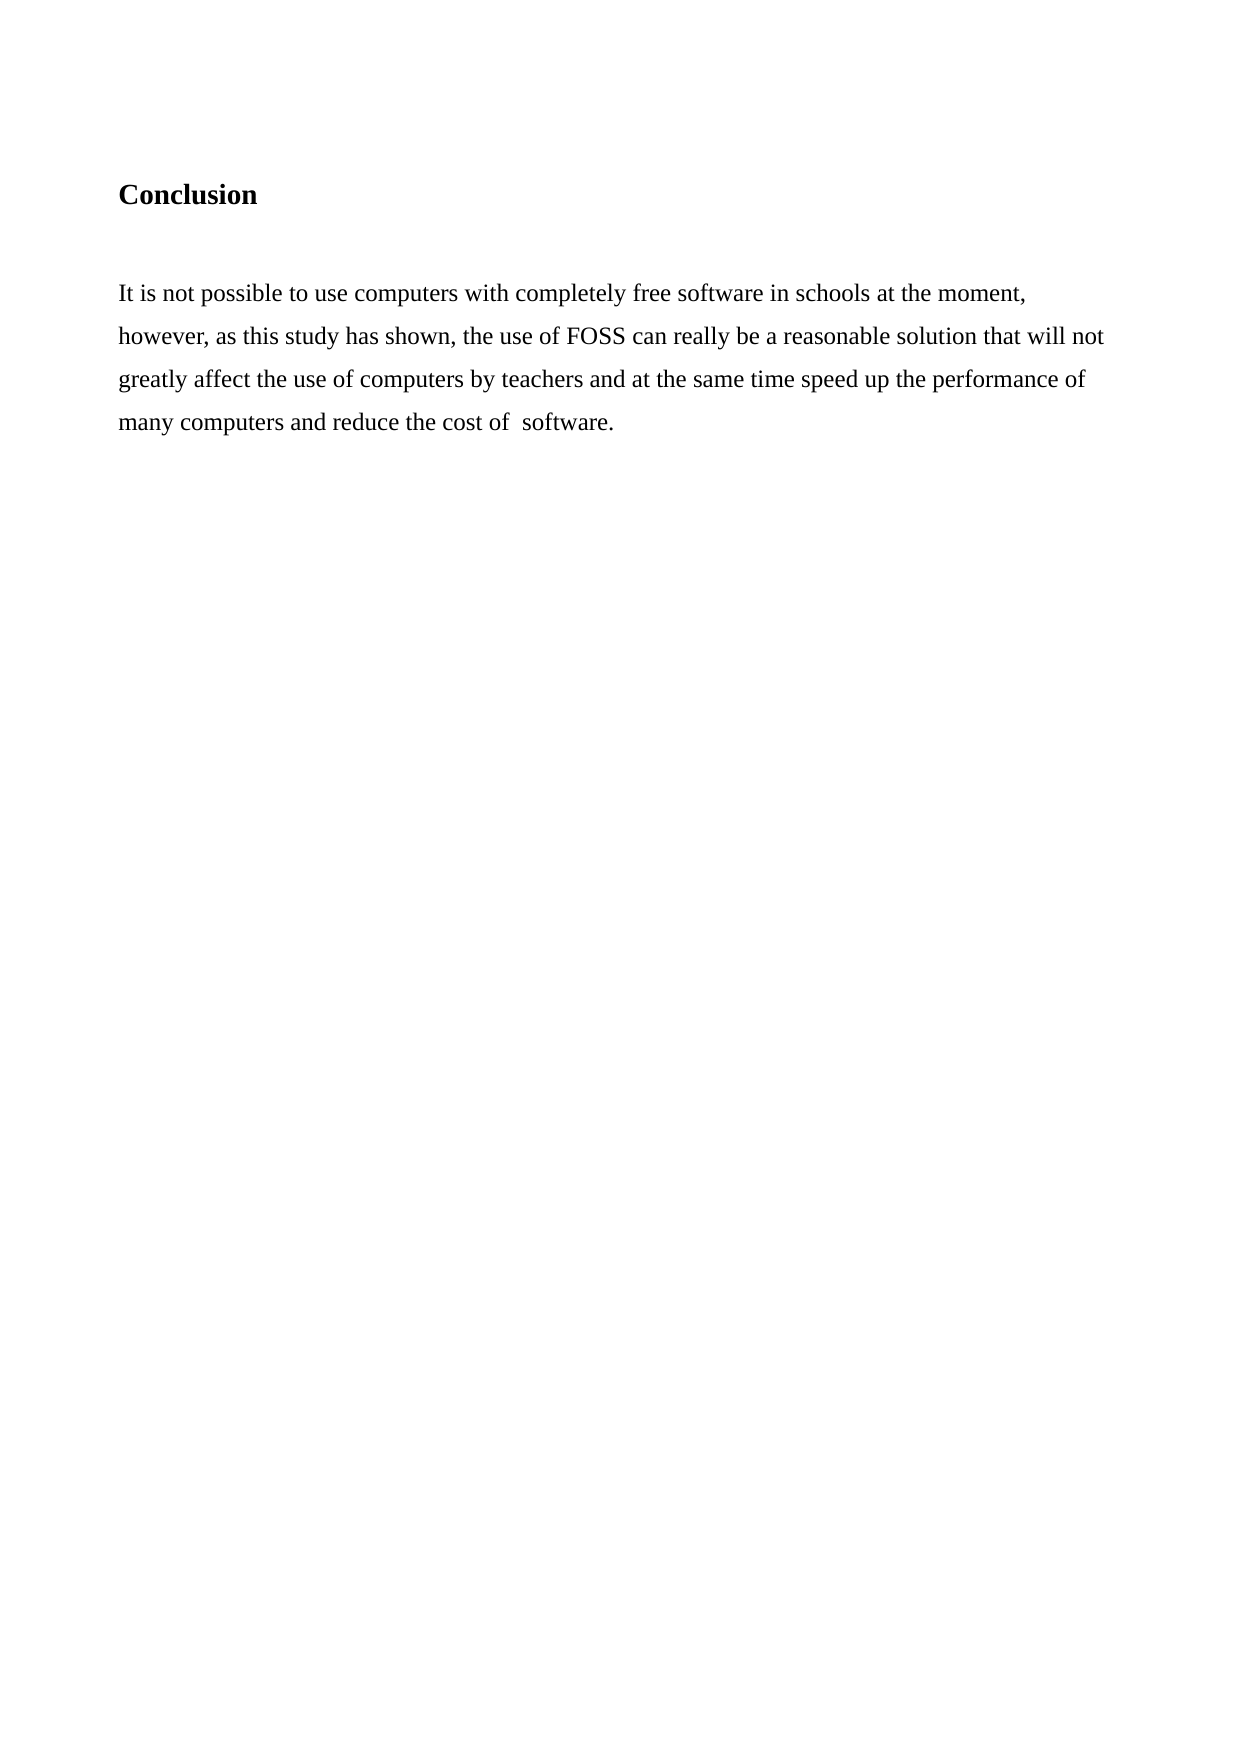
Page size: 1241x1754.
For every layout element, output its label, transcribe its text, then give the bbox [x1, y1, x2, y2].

text Conclusion [118, 177, 1122, 211]
text It is not possible to use computers with completely free software in schools at the moment, however, as this study has shown, the use of FOSS can really be a reasonable solution that will not greatly affect the use of computers by teachers and at the same time speed up the performance of many computers and reduce the cost of software. [118, 278, 1122, 436]
